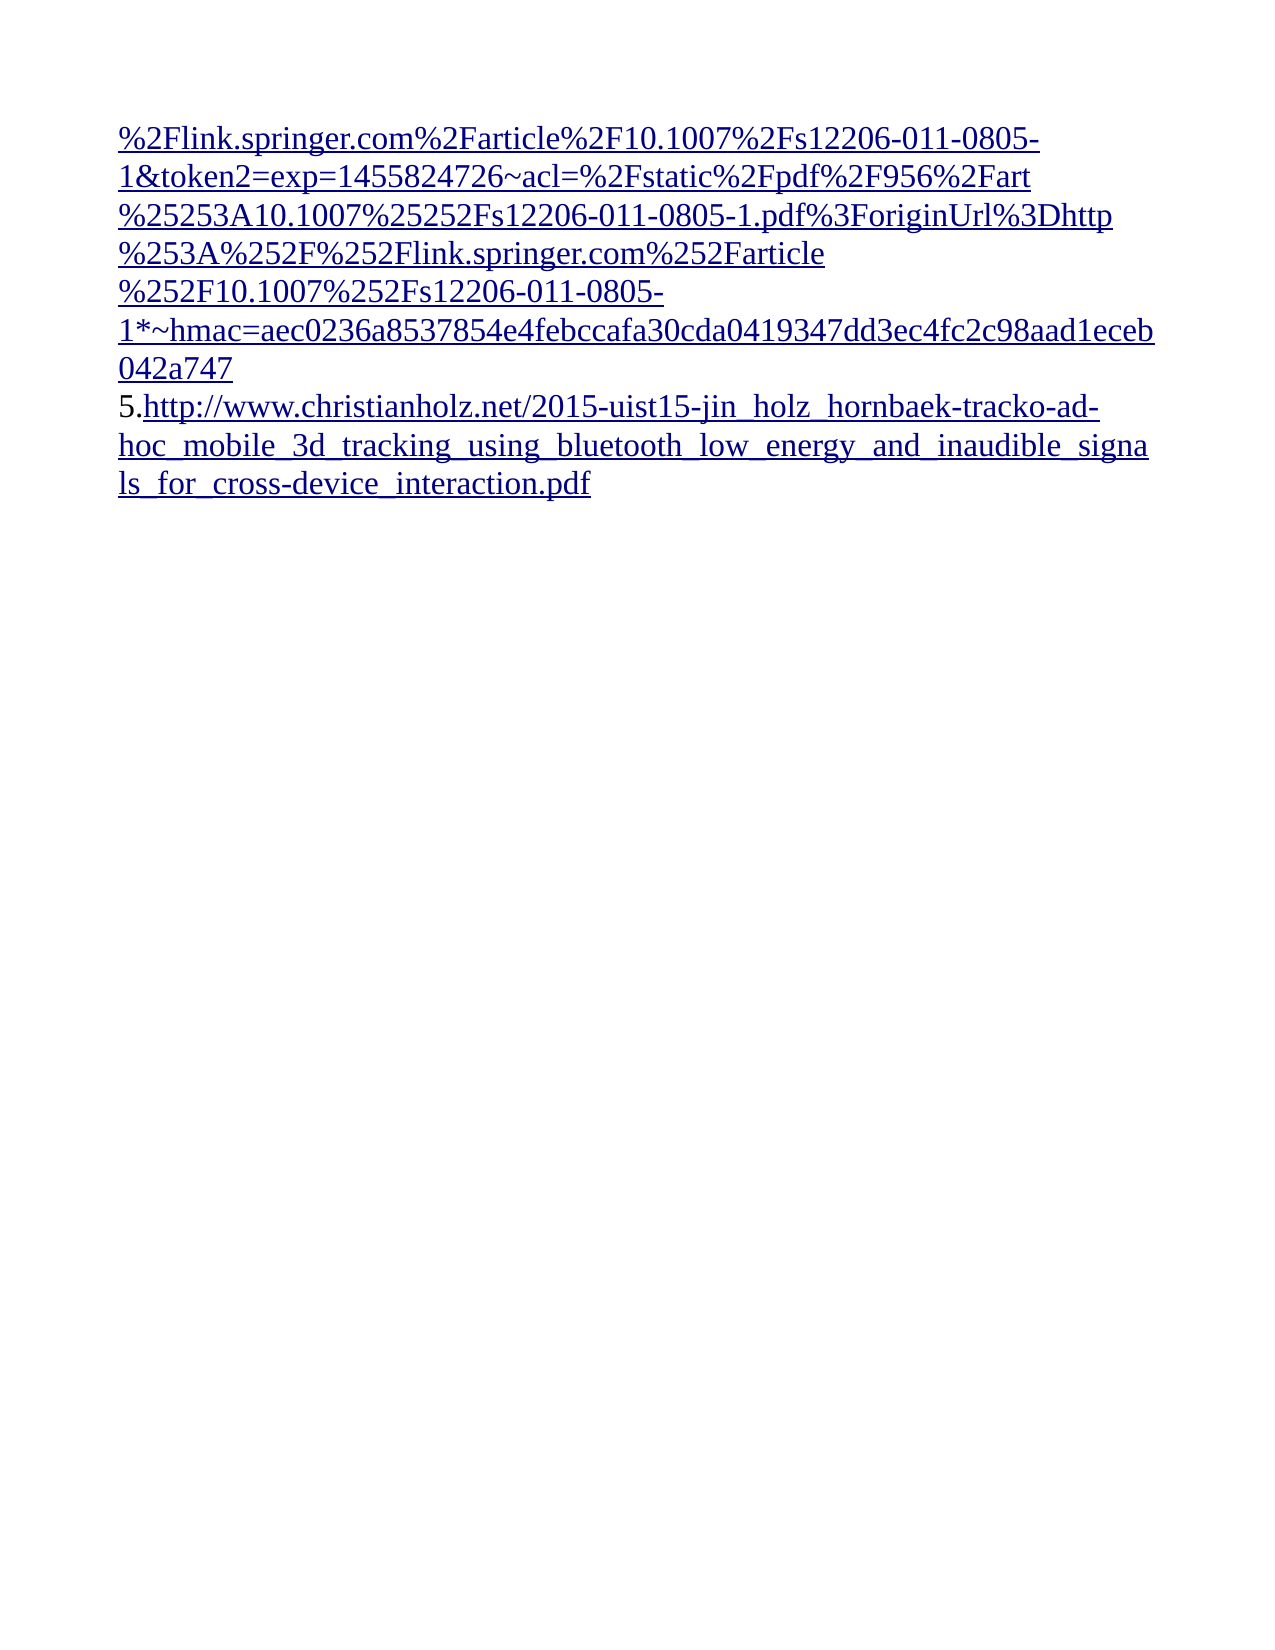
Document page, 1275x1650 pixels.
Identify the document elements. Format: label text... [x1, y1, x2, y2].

text 5.http://www.christianholz.net/2015-uist15-jin_holz_hornbaek-tracko-ad-hoc_mobile_3d_tracking_using_bluetooth_low_energy_and_inaudible_signals_for_cross-device_interaction.pdf [118, 386, 1157, 501]
text %2Flink.springer.com%2Farticle%2F10.1007%2Fs12206-011-0805-1&token2=exp=1455824726~acl=%2Fstatic%2Fpdf%2F956%2Fart%25253A10.1007%25252Fs12206-011-0805-1.pdf%3ForiginUrl%3Dhttp%253A%252F%252Flink.springer.com%252Farticle%252F10.1007%252Fs12206-011-0805-1*~hmac=aec0236a8537854e4febccafa30cda0419347dd3ec4fc2c98aad1eceb042a747 [118, 118, 1157, 386]
